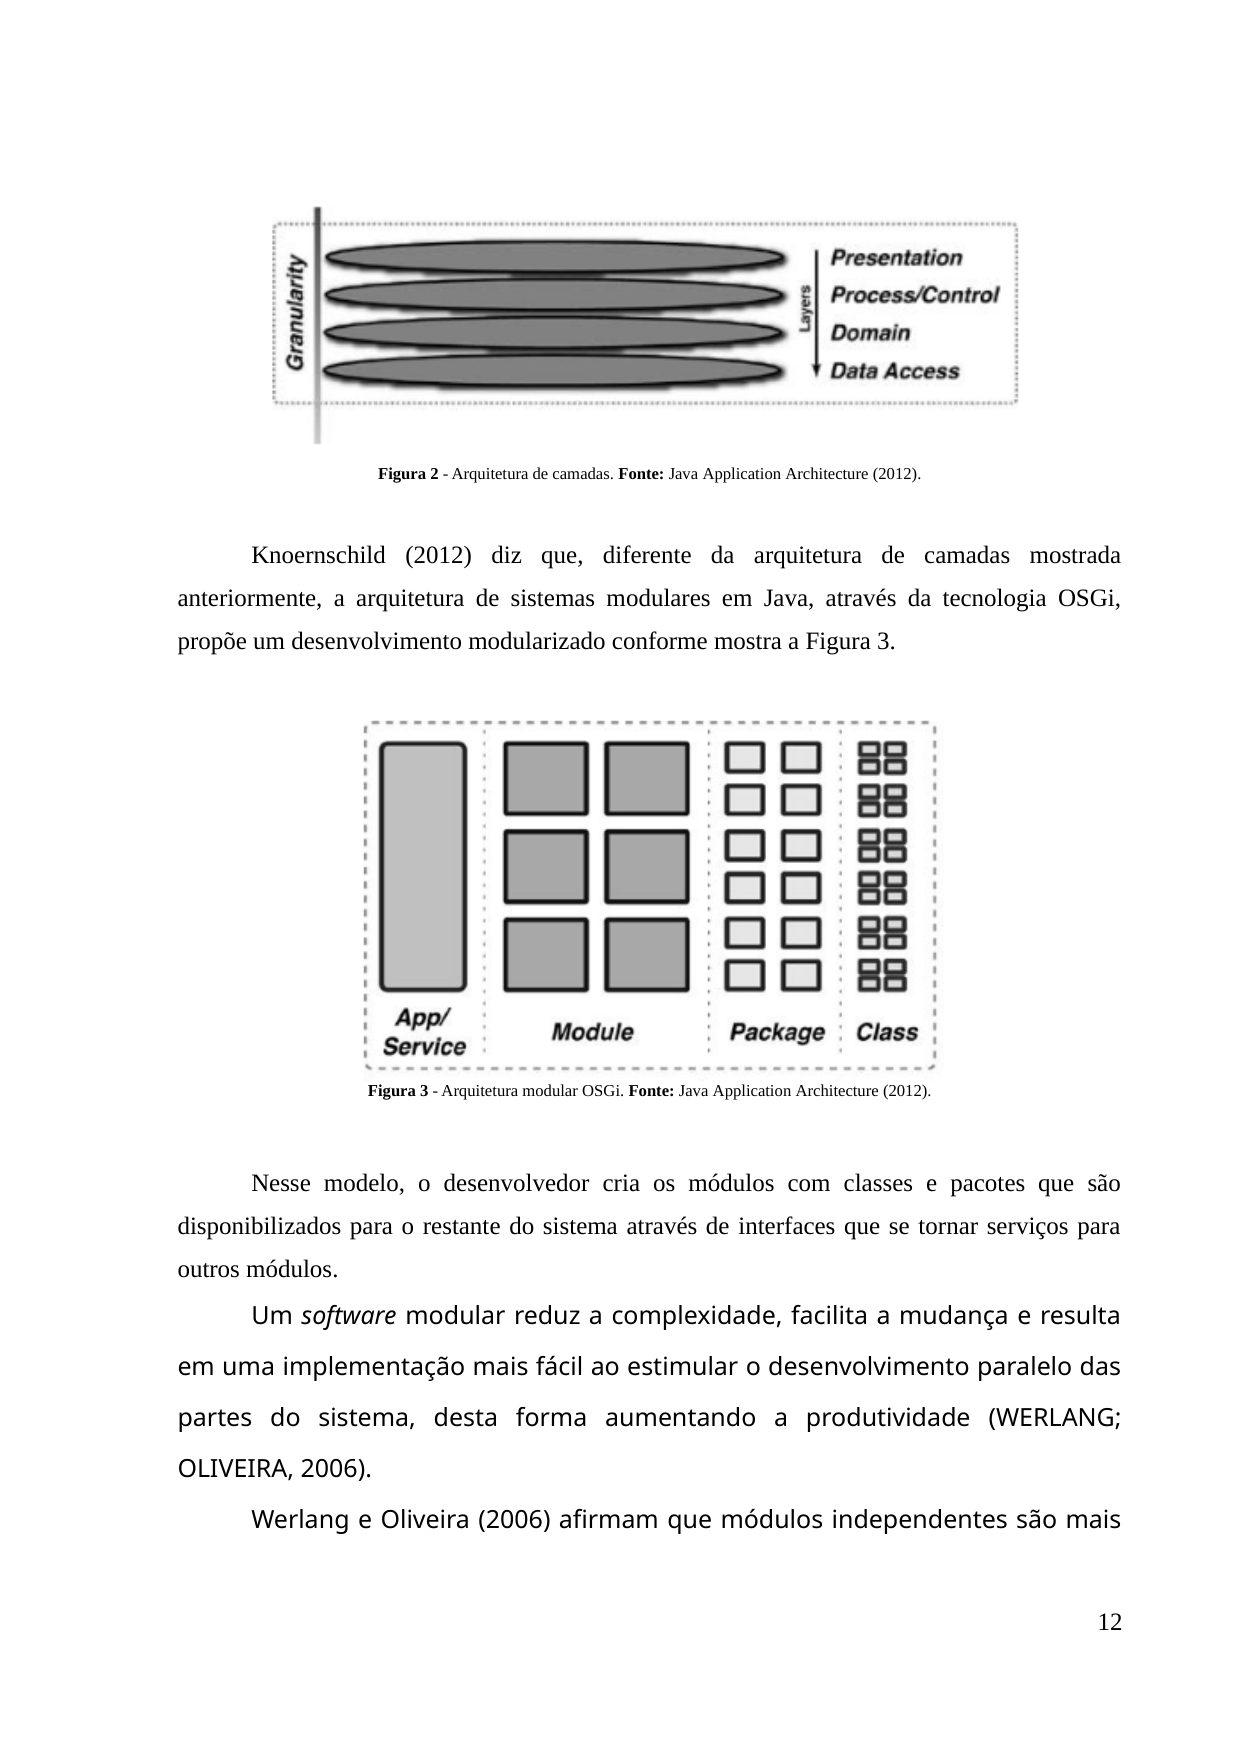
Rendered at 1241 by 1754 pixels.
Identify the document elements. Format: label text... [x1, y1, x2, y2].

text Figura 3 - Arquitetura modular OSGi. Fonte: Java Application Architecture (2012). [361, 1081, 939, 1099]
text Knoernschild (2012) diz que, diferente da arquitetura de camadas mostrada anteriormente, a arquitetura de sistemas modulares em Java, através da tecnologia OSGi, propõe um desenvolvimento modularizado conforme mostra a Figura 3. [177, 540, 1122, 655]
text Um software modular reduz a complexidade, facilita a mudança e resulta em uma implementação mais fácil ao estimular o desenvolvimento paralelo das partes do sistema, desta forma aumentando a produtividade (WERLANG; OLIVEIRA, 2006). [177, 1297, 1122, 1485]
text Nesse modelo, o desenvolvedor cria os módulos com classes e pacotes que são disponibilizados para o restante do sistema através de interfaces que se tornar serviços para outros módulos. [177, 1168, 1122, 1283]
picture [355, 712, 944, 1081]
picture [230, 177, 1070, 464]
text Figura 2 - Arquitetura de camadas. Fonte: Java Application Architecture (2012). [230, 464, 1069, 483]
text Werlang e Oliveira (2006) afirmam que módulos independentes são mais [177, 1502, 1122, 1536]
